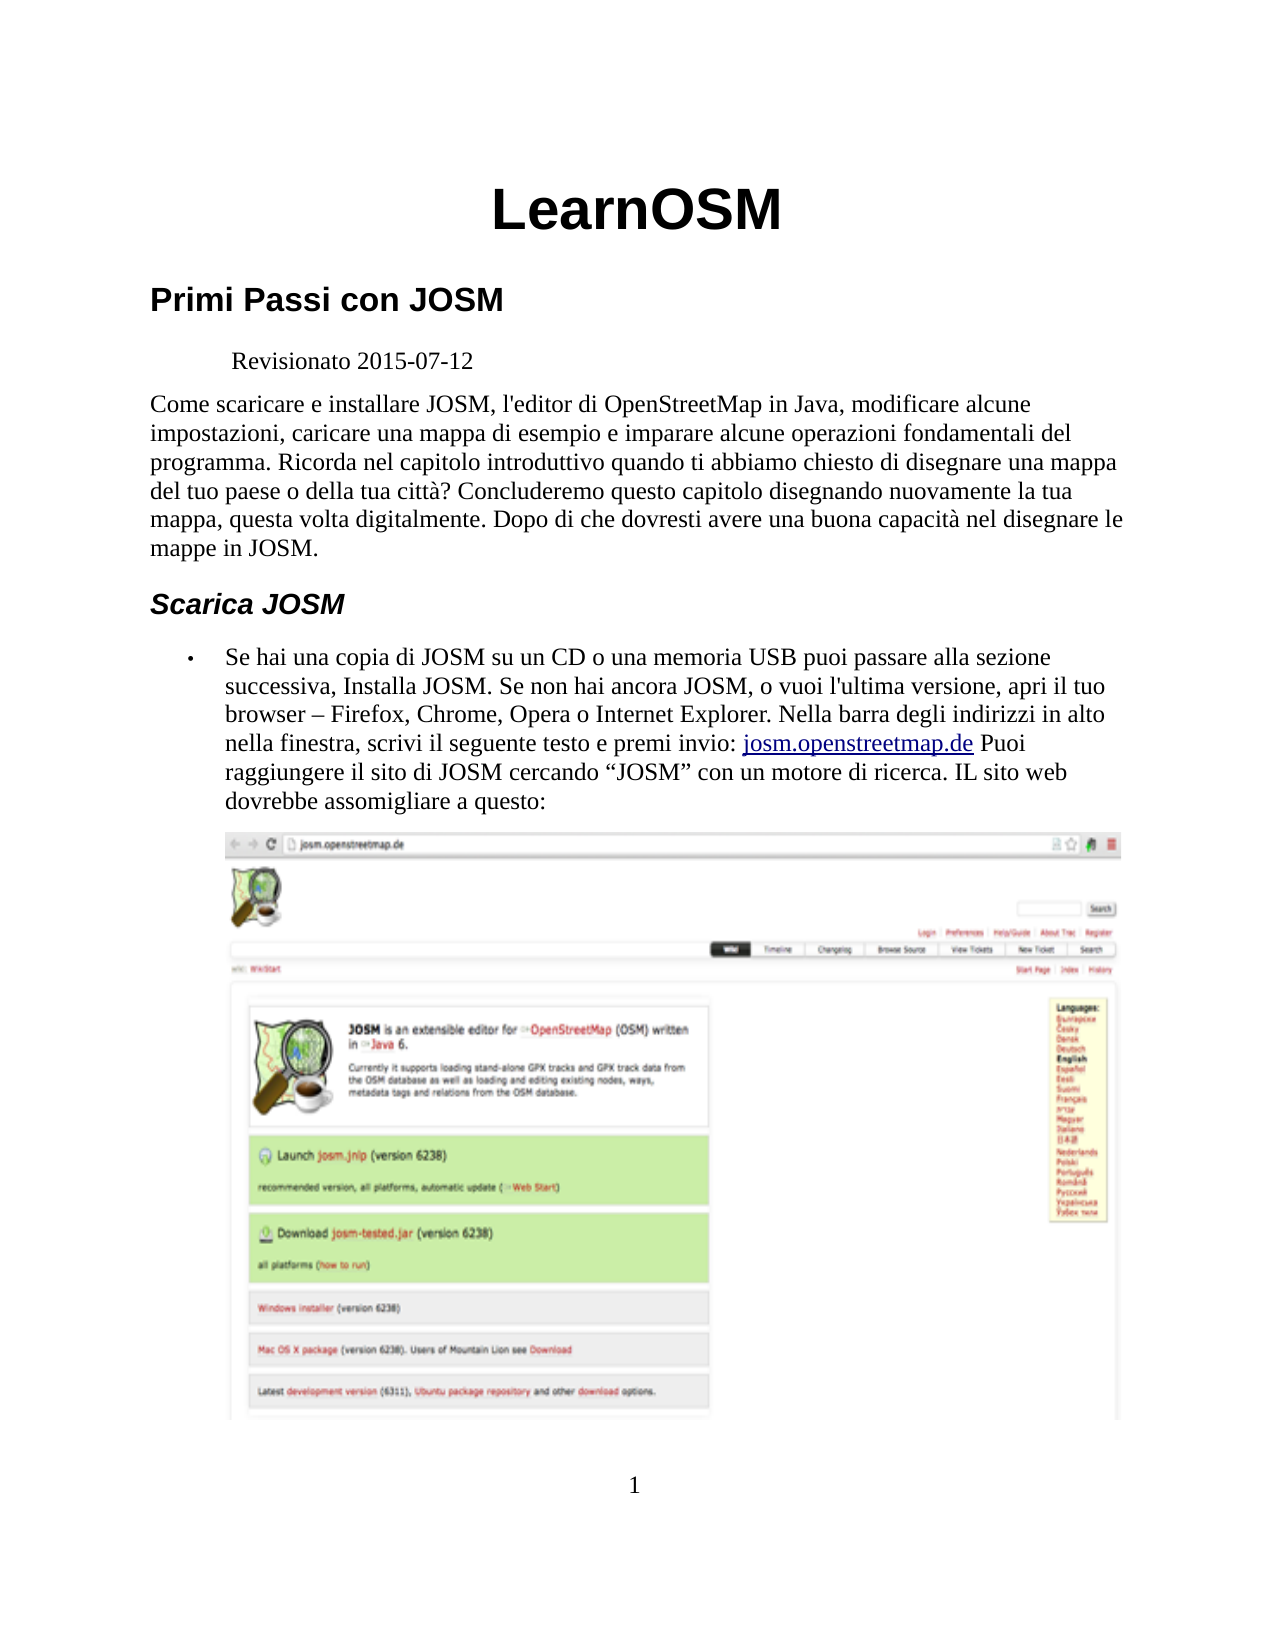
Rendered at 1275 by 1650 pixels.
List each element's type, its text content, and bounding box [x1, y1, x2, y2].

list Se hai una copia di JOSM su un CD o una memoria USB puoi passare alla sezione successiva, Installa JOSM. Se non hai ancora JOSM, o vuoi l'ultima versione, apri il tuo browser – Firefox, Chrome, Opera o Internet Explorer. Nella barra degli indirizzi in alto nella finestra, scrivi il seguente testo e premi invio: josm.openstreetmap.de Puoi raggiungere il sito di JOSM cercando “JOSM” con un motore di ricerca. IL sito web dovrebbe assomigliare a questo: [187, 642, 1125, 814]
subtitle Primi Passi con JOSM [150, 279, 1125, 318]
subtitle Scarica JOSM [150, 587, 1125, 621]
text Come scaricare e installare JOSM, l'editor di OpenStreetMap in Java, modificare alcune impostazioni, caricare una mappa di esempio e imparare alcune operazioni fondamentali del programma. Ricorda nel capitolo introduttivo quando ti abbiamo chiesto di disegnare una mappa del tuo paese o della tua città? Concluderemo questo capitolo disegnando nuovamente la tua mappa, questa volta digitalmente. Dopo di che dovresti avere una buona capacità nel disegnare le mappe in JOSM. [150, 389, 1125, 562]
title LearnOSM [150, 175, 1125, 242]
picture [225, 832, 1122, 1420]
text Revisionato 2015-07-12 [225, 346, 1125, 374]
